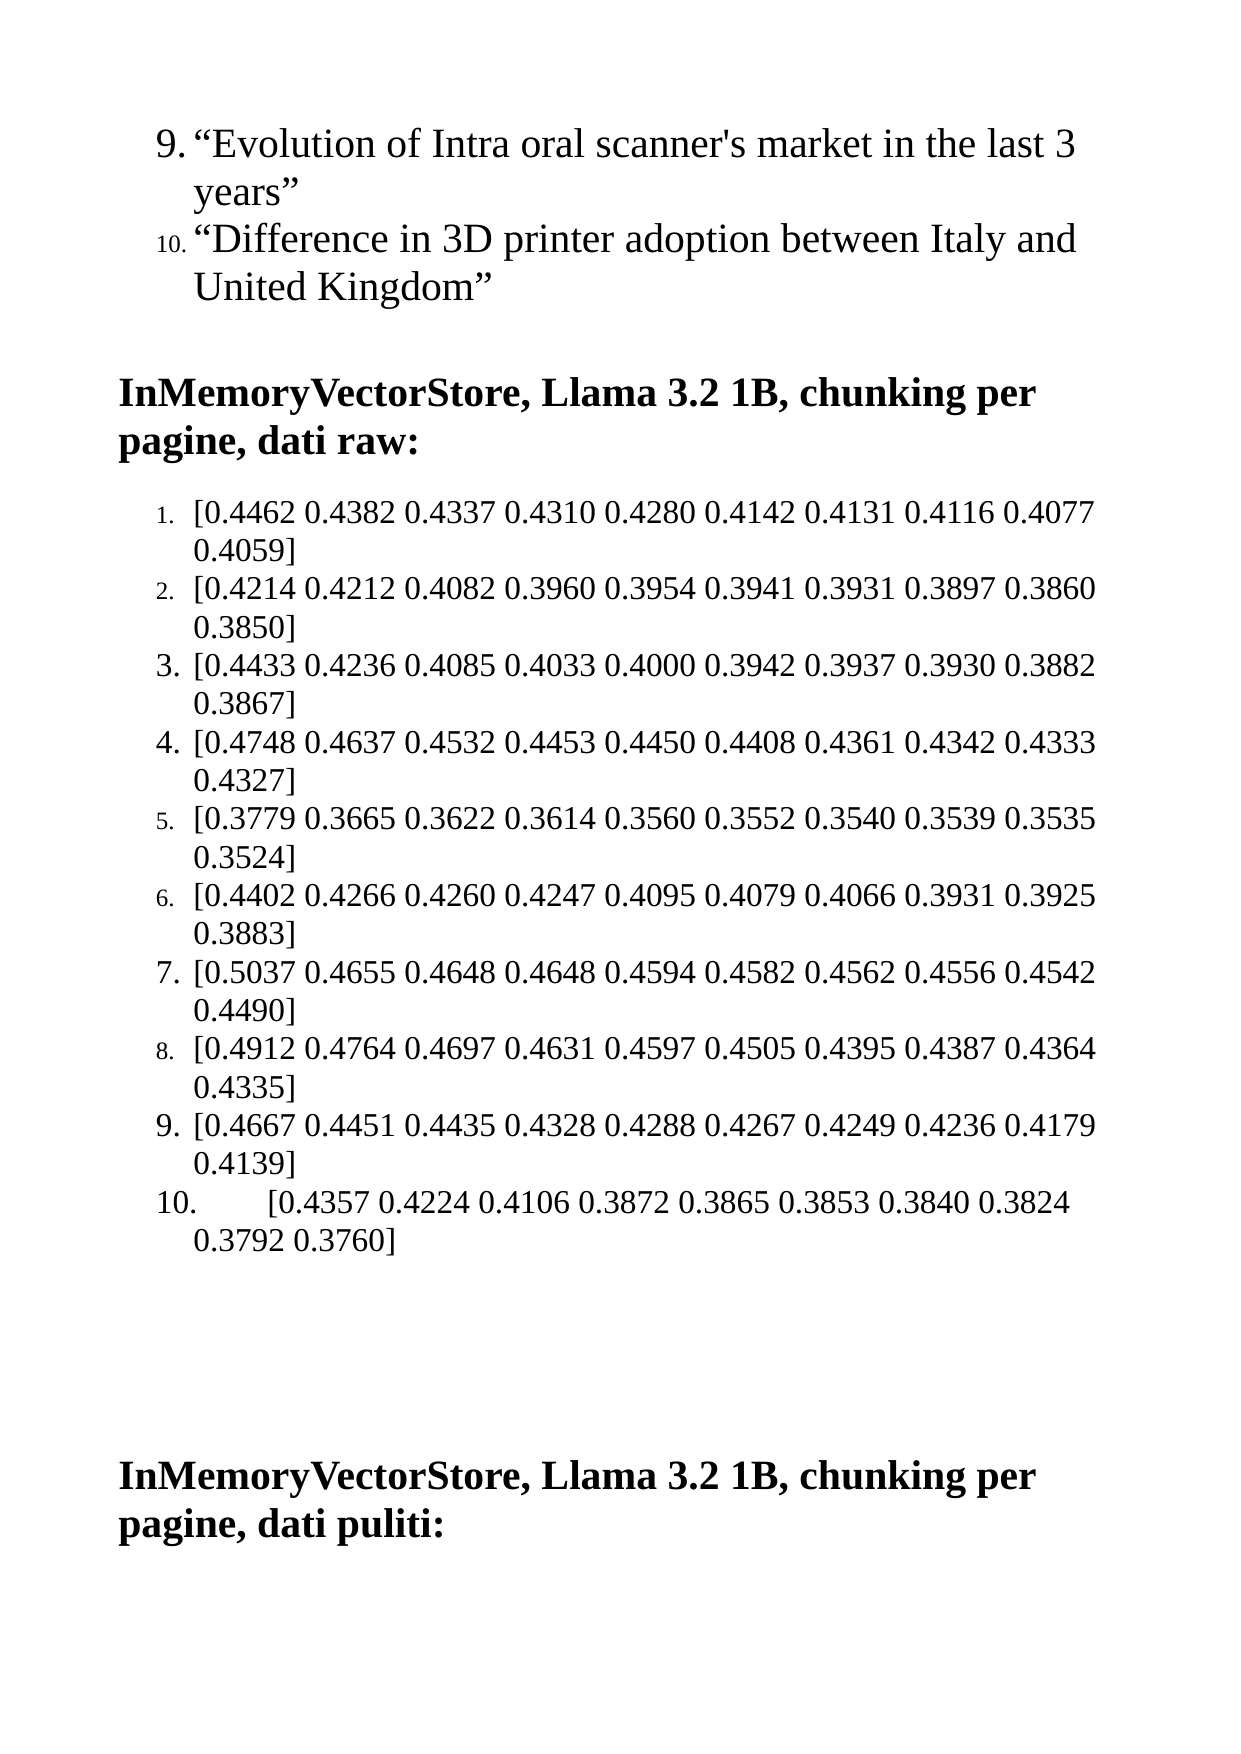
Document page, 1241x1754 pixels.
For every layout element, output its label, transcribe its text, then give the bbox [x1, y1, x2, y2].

list “Evolution of Intra oral scanner's market in the last 3 years” [156, 118, 1122, 214]
list [0.4462 0.4382 0.4337 0.4310 0.4280 0.4142 0.4131 0.4116 0.4077 0.4059] [156, 492, 1122, 568]
list [0.3779 0.3665 0.3622 0.3614 0.3560 0.3552 0.3540 0.3539 0.3535 0.3524] [156, 798, 1122, 875]
list [0.4357 0.4224 0.4106 0.3872 0.3865 0.3853 0.3840 0.3824 0.3792 0.3760] [156, 1182, 1122, 1258]
list “Difference in 3D printer adoption between Italy and United Kingdom” [156, 214, 1122, 310]
list [0.5037 0.4655 0.4648 0.4648 0.4594 0.4582 0.4562 0.4556 0.4542 0.4490] [156, 952, 1122, 1028]
list [0.4748 0.4637 0.4532 0.4453 0.4450 0.4408 0.4361 0.4342 0.4333 0.4327] [156, 722, 1122, 798]
list [0.4433 0.4236 0.4085 0.4033 0.4000 0.3942 0.3937 0.3930 0.3882 0.3867] [156, 645, 1122, 722]
text InMemoryVectorStore, Llama 3.2 1B, chunking per pagine, dati raw: [118, 367, 1122, 463]
list [0.4402 0.4266 0.4260 0.4247 0.4095 0.4079 0.4066 0.3931 0.3925 0.3883] [156, 875, 1122, 952]
list [0.4912 0.4764 0.4697 0.4631 0.4597 0.4505 0.4395 0.4387 0.4364 0.4335] [156, 1028, 1122, 1105]
text InMemoryVectorStore, Llama 3.2 1B, chunking per pagine, dati puliti: [118, 1450, 1122, 1546]
list [0.4214 0.4212 0.4082 0.3960 0.3954 0.3941 0.3931 0.3897 0.3860 0.3850] [156, 568, 1122, 645]
list [0.4667 0.4451 0.4435 0.4328 0.4288 0.4267 0.4249 0.4236 0.4179 0.4139] [156, 1105, 1122, 1182]
